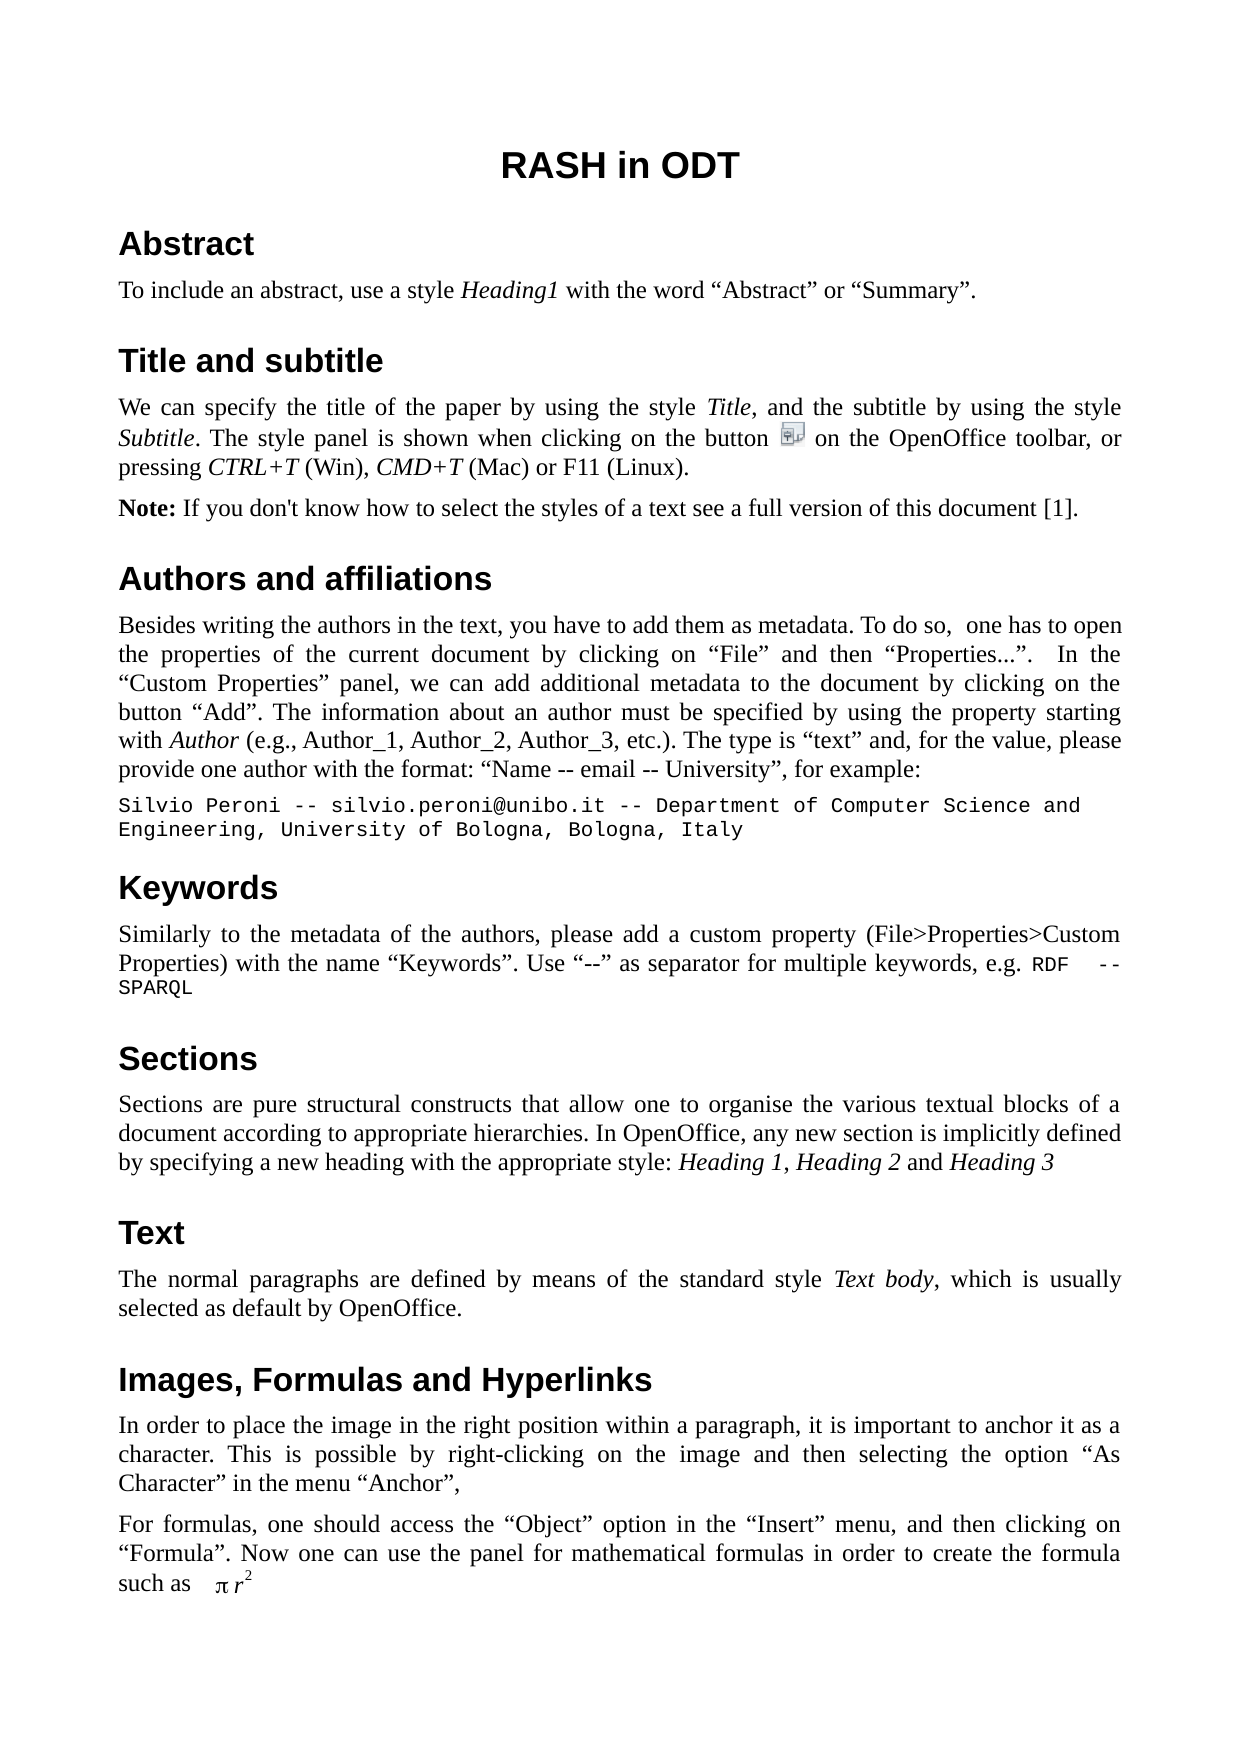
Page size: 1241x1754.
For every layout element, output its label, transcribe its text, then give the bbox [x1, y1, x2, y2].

subtitle Images, Formulas and Hyperlinks [118, 1359, 1122, 1398]
text We can specify the title of the paper by using the style Title, and the subtitle by using the style Subtitle. The style panel is shown when clicking on the button on the OpenOffice toolbar, or pressing CTRL+T (Win), CMD+T (Mac) or F11 (Linux). [118, 392, 1122, 481]
text Similarly to the metadata of the authors, please add a custom property (File>Properties>Custom Properties) with the name “Keywords”. Use “--” as separator for multiple keywords, e.g. RDF -- SPARQL [118, 919, 1122, 1001]
picture [779, 421, 806, 447]
text The normal paragraphs are defined by means of the standard style Text body, which is usually selected as default by OpenOffice. [118, 1264, 1122, 1322]
text To include an abstract, use a style Heading1 with the word “Abstract” or “Summary”. [118, 275, 1122, 304]
text Note: If you don't know how to select the styles of a text see a full version of this document [1]. [118, 493, 1122, 522]
subtitle Abstract [118, 224, 1122, 262]
subtitle Sections [118, 1038, 1122, 1077]
subtitle Keywords [118, 868, 1122, 906]
text Silvio Peroni -- silvio.peroni@unibo.it -- Department of Computer Science and Engineering, University of Bologna, Bologna, Italy [118, 795, 1122, 843]
title RASH in ODT [118, 143, 1122, 186]
subtitle Authors and affiliations [118, 559, 1122, 598]
text In order to place the image in the right position within a paragraph, it is important to anchor it as a character. This is possible by right-clicking on the image and then selecting the option “As Character” in the menu “Anchor”, [118, 1411, 1122, 1497]
subtitle Title and subtitle [118, 341, 1122, 380]
text Besides writing the authors in the text, you have to add them as metadata. To do so, one has to open the properties of the current document by clicking on “File” and then “Properties...”. In the “Custom Properties” panel, we can add additional metadata to the document by clicking on the button “Add”. The information about an author must be specified by using the property starting with Author (e.g., Author_1, Author_2, Author_3, etc.). The type is “text” and, for the value, please provide one author with the format: “Name -- email -- University”, for example: [118, 610, 1122, 783]
subtitle Text [118, 1213, 1122, 1252]
text For formulas, one should access the “Object” option in the “Insert” menu, and then clicking on “Formula”. Now one can use the panel for mathematical formulas in order to create the formula such as [118, 1509, 1122, 1598]
text Sections are pure structural constructs that allow one to organise the various textual blocks of a document according to appropriate hierarchies. In OpenOffice, any new section is implicitly defined by specifying a new heading with the appropriate style: Heading 1, Heading 2 and Heading 3 [118, 1089, 1122, 1176]
